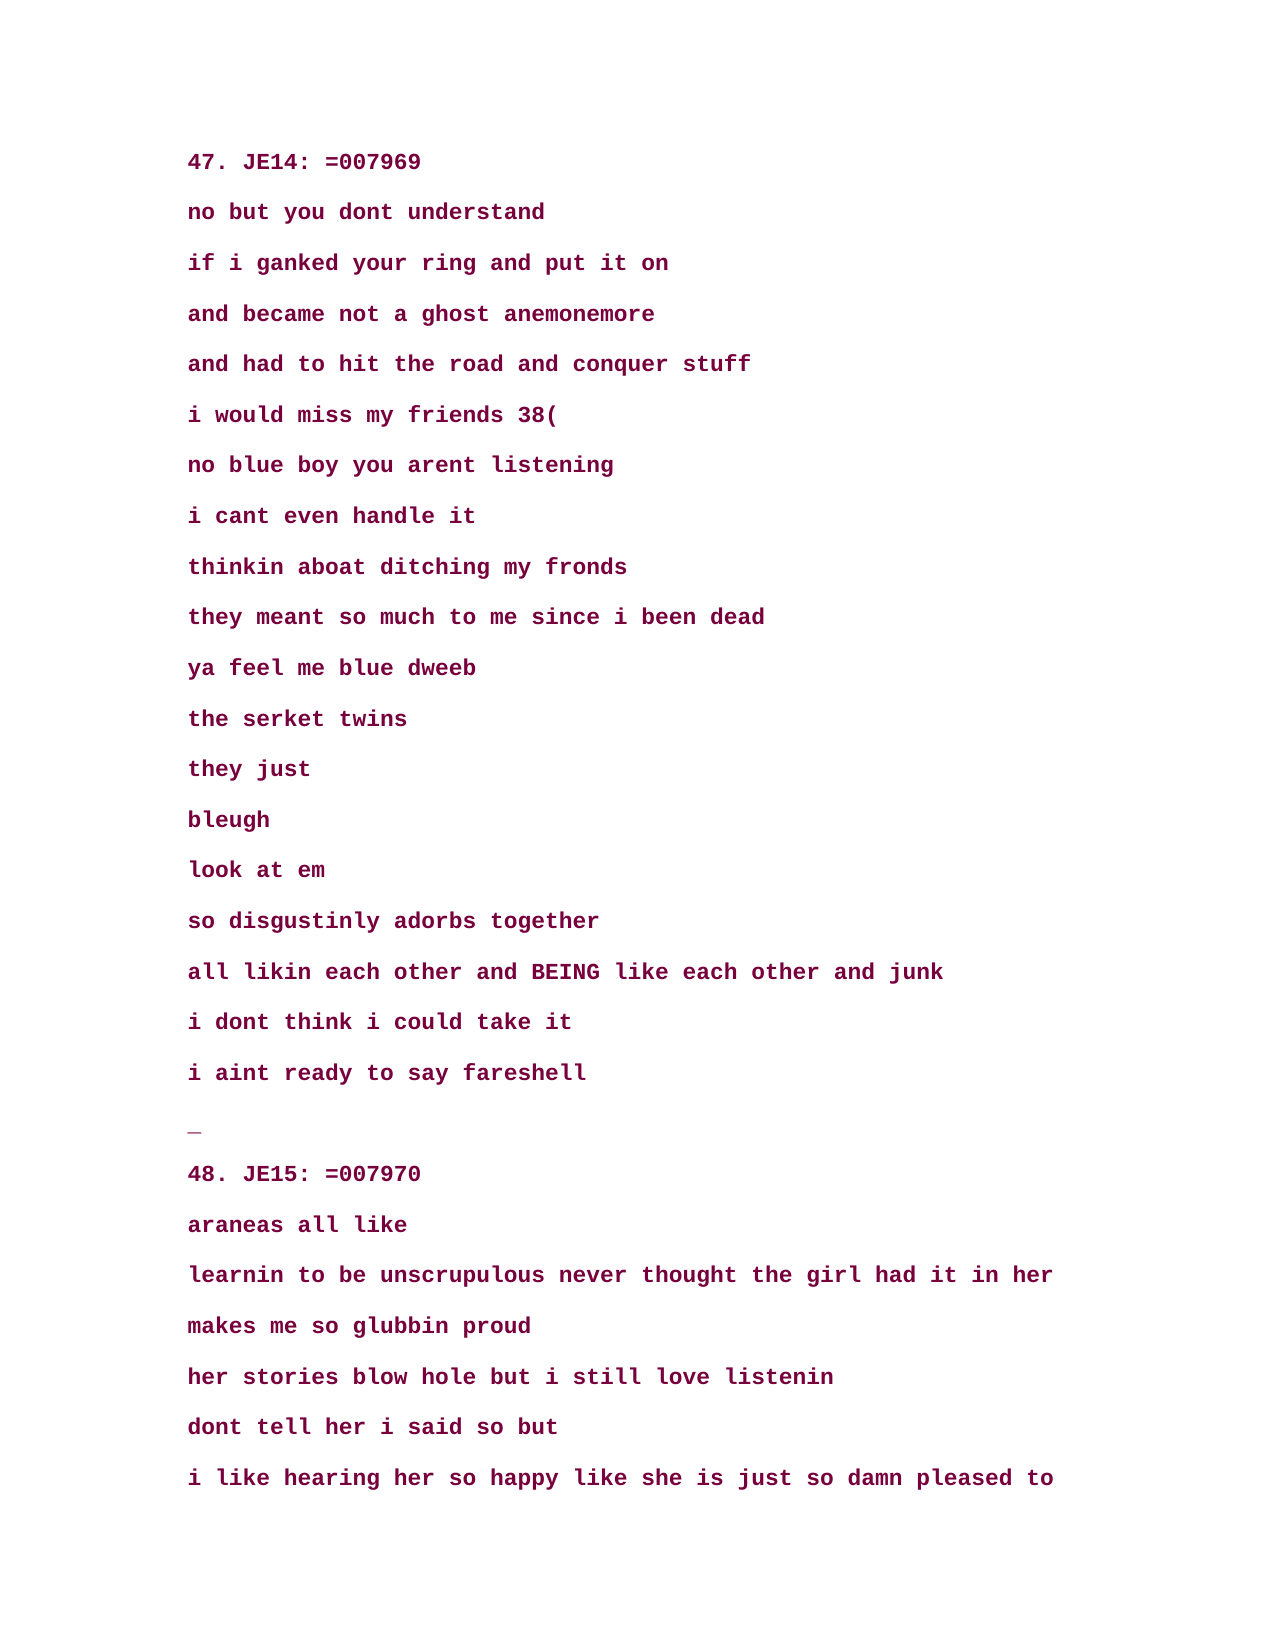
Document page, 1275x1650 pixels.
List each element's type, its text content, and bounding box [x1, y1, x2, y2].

text they just [187, 757, 1087, 783]
text thinkin aboat ditching my fronds [187, 555, 1087, 581]
text all likin each other and BEING like each other and junk [187, 960, 1087, 986]
text they meant so much to me since i been dead [187, 606, 1087, 632]
text dont tell her i said so but [187, 1416, 1087, 1442]
text if i ganked your ring and put it on [187, 251, 1087, 277]
text her stories blow hole but i still love listenin [187, 1365, 1087, 1391]
text learnin to be unscrupulous never thought the girl had it in her [187, 1264, 1087, 1290]
text i aint ready to say fareshell [187, 1061, 1087, 1087]
text makes me so glubbin proud [187, 1314, 1087, 1340]
text so disgustinly adorbs together [187, 909, 1087, 935]
text 48. JE15: =007970 [187, 1162, 1087, 1188]
text no but you dont understand [187, 201, 1087, 227]
text i dont think i could take it [187, 1011, 1087, 1037]
text _ [187, 1112, 1087, 1138]
text look at em [187, 859, 1087, 885]
text araneas all like [187, 1213, 1087, 1239]
text i would miss my friends 38( [187, 403, 1087, 429]
text i like hearing her so happy like she is just so damn pleased to [187, 1466, 1087, 1492]
text i cant even handle it [187, 504, 1087, 530]
text ya feel me blue dweeb [187, 656, 1087, 682]
text 47. JE14: =007969 [187, 150, 1087, 176]
text the serket twins [187, 707, 1087, 733]
text bleugh [187, 808, 1087, 834]
text no blue boy you arent listening [187, 454, 1087, 480]
text and became not a ghost anemonemore [187, 302, 1087, 328]
text and had to hit the road and conquer stuff [187, 352, 1087, 378]
